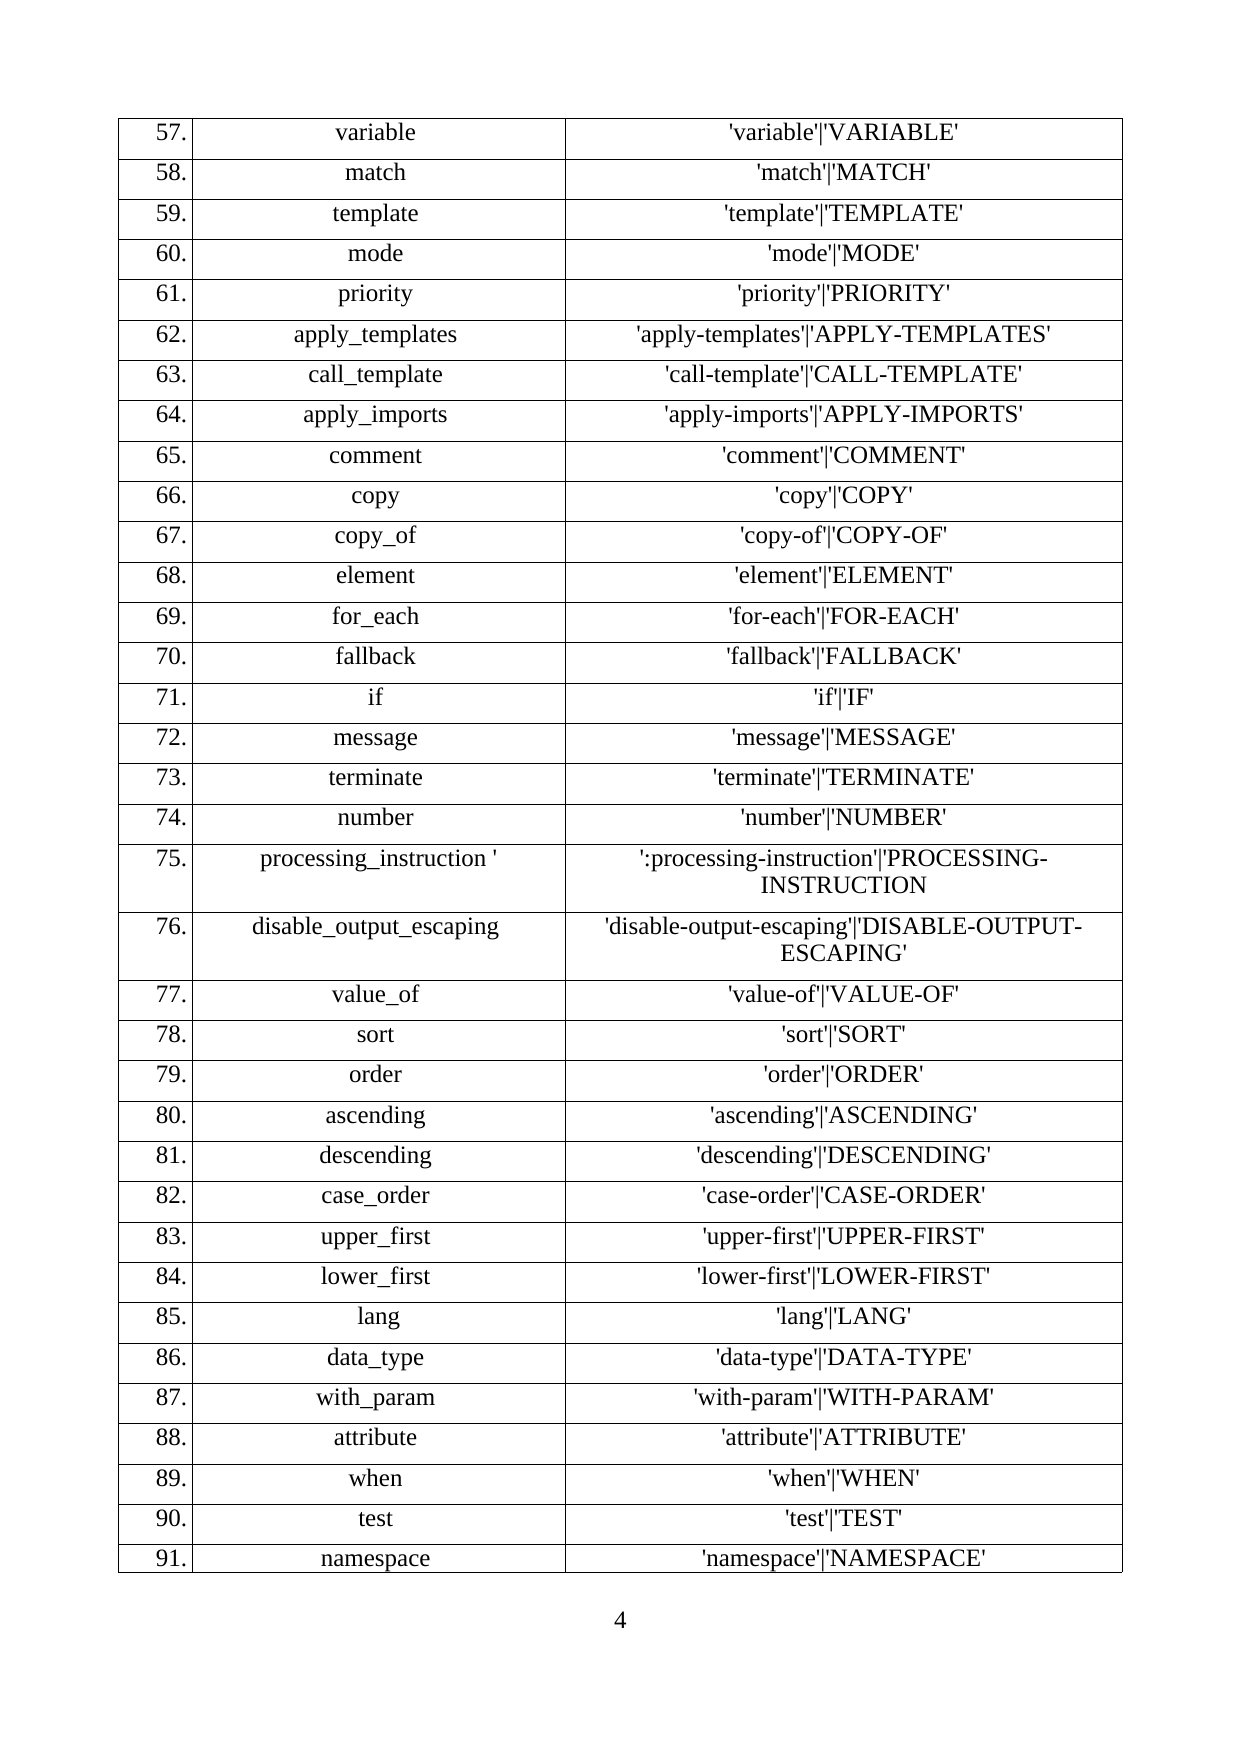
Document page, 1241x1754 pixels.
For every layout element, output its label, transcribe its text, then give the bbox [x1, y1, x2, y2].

table_cell 'call-template'|'CALL-TEMPLATE' [566, 361, 1122, 400]
table_cell copy_of [193, 522, 565, 562]
table_cell when [193, 1465, 565, 1504]
table_cell 'lower-first'|'LOWER-FIRST' [566, 1263, 1122, 1302]
table_cell priority [193, 280, 565, 320]
table_cell number [193, 805, 565, 844]
table_cell 'ascending'|'ASCENDING' [566, 1102, 1122, 1141]
table_cell processing_instruction ' [193, 845, 565, 912]
table_cell lang [193, 1303, 565, 1343]
table_cell namespace [193, 1545, 565, 1572]
table_cell mode [193, 240, 565, 279]
table_cell template [193, 200, 565, 239]
table_cell [119, 280, 192, 320]
table_cell value_of [193, 981, 565, 1020]
table_cell descending [193, 1142, 565, 1181]
table_cell [119, 1021, 192, 1060]
table_cell apply_templates [193, 321, 565, 360]
table_cell 'mode'|'MODE' [566, 240, 1122, 279]
table_cell 'match'|'MATCH' [566, 160, 1122, 199]
table_cell data_type [193, 1344, 565, 1383]
table_cell lower_first [193, 1263, 565, 1302]
table_cell [119, 442, 192, 481]
table_cell [119, 240, 192, 279]
table_cell ascending [193, 1102, 565, 1141]
table_cell 'apply-templates'|'APPLY-TEMPLATES' [566, 321, 1122, 360]
table_cell 'with-param'|'WITH-PARAM' [566, 1384, 1122, 1423]
table_cell [119, 684, 192, 723]
table_cell with_param [193, 1384, 565, 1423]
table_cell [119, 1545, 192, 1572]
table_cell fallback [193, 643, 565, 682]
table_cell 'fallback'|'FALLBACK' [566, 643, 1122, 682]
table_cell for_each [193, 603, 565, 642]
table_cell apply_imports [193, 401, 565, 441]
table_cell 'variable'|'VARIABLE' [566, 119, 1122, 158]
table_cell [119, 482, 192, 521]
table_cell [119, 913, 192, 980]
table_cell [119, 1344, 192, 1383]
table_cell test [193, 1505, 565, 1544]
table_cell 'copy'|'COPY' [566, 482, 1122, 521]
table_cell 'order'|'ORDER' [566, 1061, 1122, 1101]
table_cell match [193, 160, 565, 199]
table_cell variable [193, 119, 565, 158]
table_cell order [193, 1061, 565, 1101]
table_cell [119, 1263, 192, 1302]
table_cell 'when'|'WHEN' [566, 1465, 1122, 1504]
table_cell comment [193, 442, 565, 481]
table_cell [119, 522, 192, 562]
table_cell 'copy-of'|'COPY-OF' [566, 522, 1122, 562]
table_cell [119, 1505, 192, 1544]
table_cell [119, 764, 192, 803]
table_cell upper_first [193, 1223, 565, 1262]
table_cell case_order [193, 1182, 565, 1222]
table_cell message [193, 724, 565, 763]
table_cell [119, 321, 192, 360]
table_cell 'element'|'ELEMENT' [566, 563, 1122, 602]
table_cell 'test'|'TEST' [566, 1505, 1122, 1544]
table_cell [119, 361, 192, 400]
table_cell terminate [193, 764, 565, 803]
table_cell [119, 1384, 192, 1423]
table_cell [119, 603, 192, 642]
table_cell [119, 119, 192, 158]
table_cell 'number'|'NUMBER' [566, 805, 1122, 844]
table_cell [119, 1465, 192, 1504]
table_cell 'for-each'|'FOR-EACH' [566, 603, 1122, 642]
table_cell 'sort'|'SORT' [566, 1021, 1122, 1060]
table_cell [119, 1142, 192, 1181]
table_cell 'priority'|'PRIORITY' [566, 280, 1122, 320]
table_cell [119, 845, 192, 912]
table_cell 'attribute'|'ATTRIBUTE' [566, 1424, 1122, 1463]
table_cell sort [193, 1021, 565, 1060]
table_cell call_template [193, 361, 565, 400]
table_cell 'descending'|'DESCENDING' [566, 1142, 1122, 1181]
table_cell [119, 805, 192, 844]
table_cell ':processing-instruction'|'PROCESSING-INSTRUCTION [566, 845, 1122, 912]
table_cell 'if'|'IF' [566, 684, 1122, 723]
table_cell 'apply-imports'|'APPLY-IMPORTS' [566, 401, 1122, 441]
table_cell [119, 200, 192, 239]
table_cell copy [193, 482, 565, 521]
table_cell 'case-order'|'CASE-ORDER' [566, 1182, 1122, 1222]
table_cell attribute [193, 1424, 565, 1463]
table_cell [119, 1182, 192, 1222]
table_cell [119, 160, 192, 199]
table_cell [119, 1424, 192, 1463]
table_cell [119, 643, 192, 682]
table_cell [119, 1303, 192, 1343]
table_cell disable_output_escaping [193, 913, 565, 980]
table_cell element [193, 563, 565, 602]
table_cell 'template'|'TEMPLATE' [566, 200, 1122, 239]
table_cell 'namespace'|'NAMESPACE' [566, 1545, 1122, 1572]
table_cell [119, 563, 192, 602]
table_cell 'terminate'|'TERMINATE' [566, 764, 1122, 803]
table_cell 'message'|'MESSAGE' [566, 724, 1122, 763]
table_cell [119, 724, 192, 763]
table_cell 'disable-output-escaping'|'DISABLE-OUTPUT-ESCAPING' [566, 913, 1122, 980]
table_cell 'comment'|'COMMENT' [566, 442, 1122, 481]
table_cell 'lang'|'LANG' [566, 1303, 1122, 1343]
table_cell [119, 1223, 192, 1262]
table_cell [119, 1061, 192, 1101]
table_cell if [193, 684, 565, 723]
table_cell 'data-type'|'DATA-TYPE' [566, 1344, 1122, 1383]
table_cell [119, 401, 192, 441]
table_cell [119, 981, 192, 1020]
table_cell 'upper-first'|'UPPER-FIRST' [566, 1223, 1122, 1262]
table_cell 'value-of'|'VALUE-OF' [566, 981, 1122, 1020]
table_cell [119, 1102, 192, 1141]
